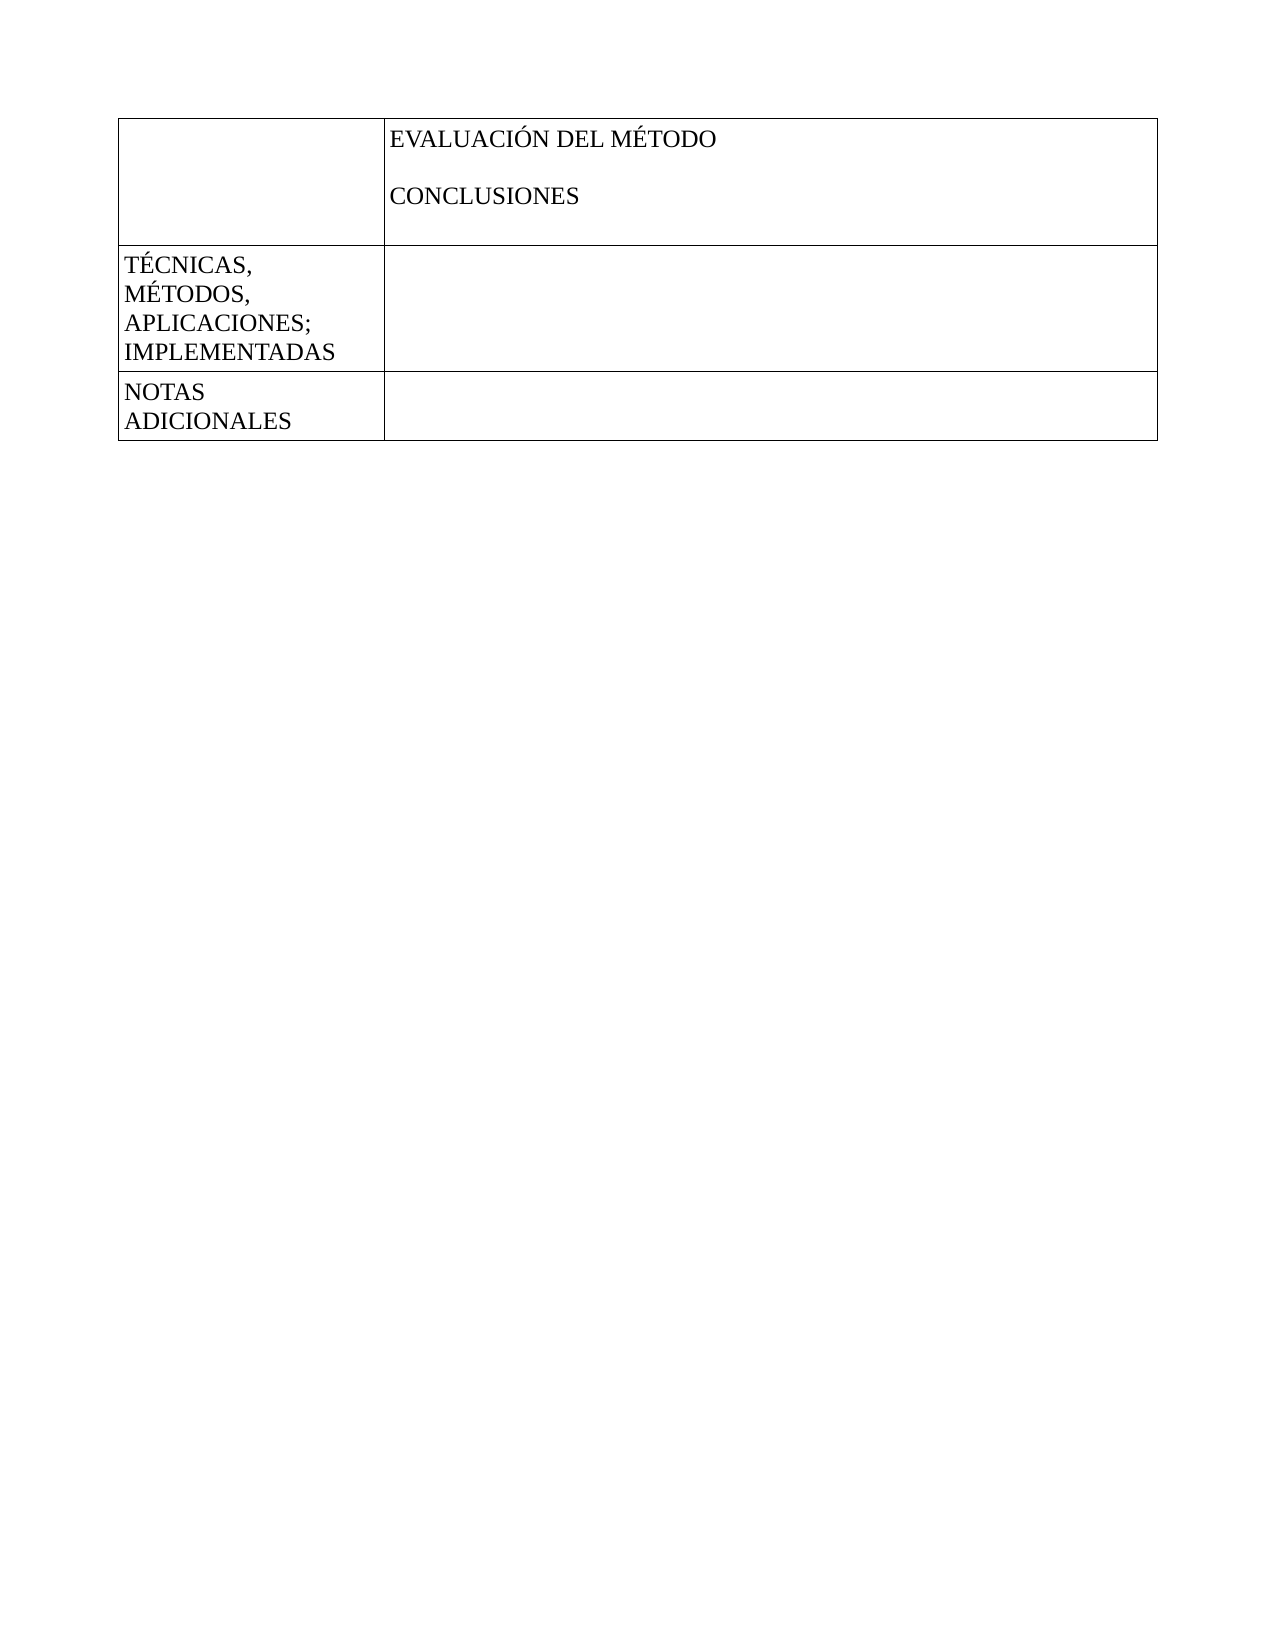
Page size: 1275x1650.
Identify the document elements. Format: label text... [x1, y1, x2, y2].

table_cell EVALUACIÓN DEL MÉTODO CONCLUSIONES [385, 119, 1157, 245]
table_cell [385, 246, 1157, 371]
table_cell [385, 372, 1157, 440]
table_cell TÉCNICAS, MÉTODOS, APLICACIONES; IMPLEMENTADAS [119, 246, 384, 371]
table_cell [119, 119, 384, 245]
table_cell NOTAS ADICIONALES [119, 372, 384, 440]
